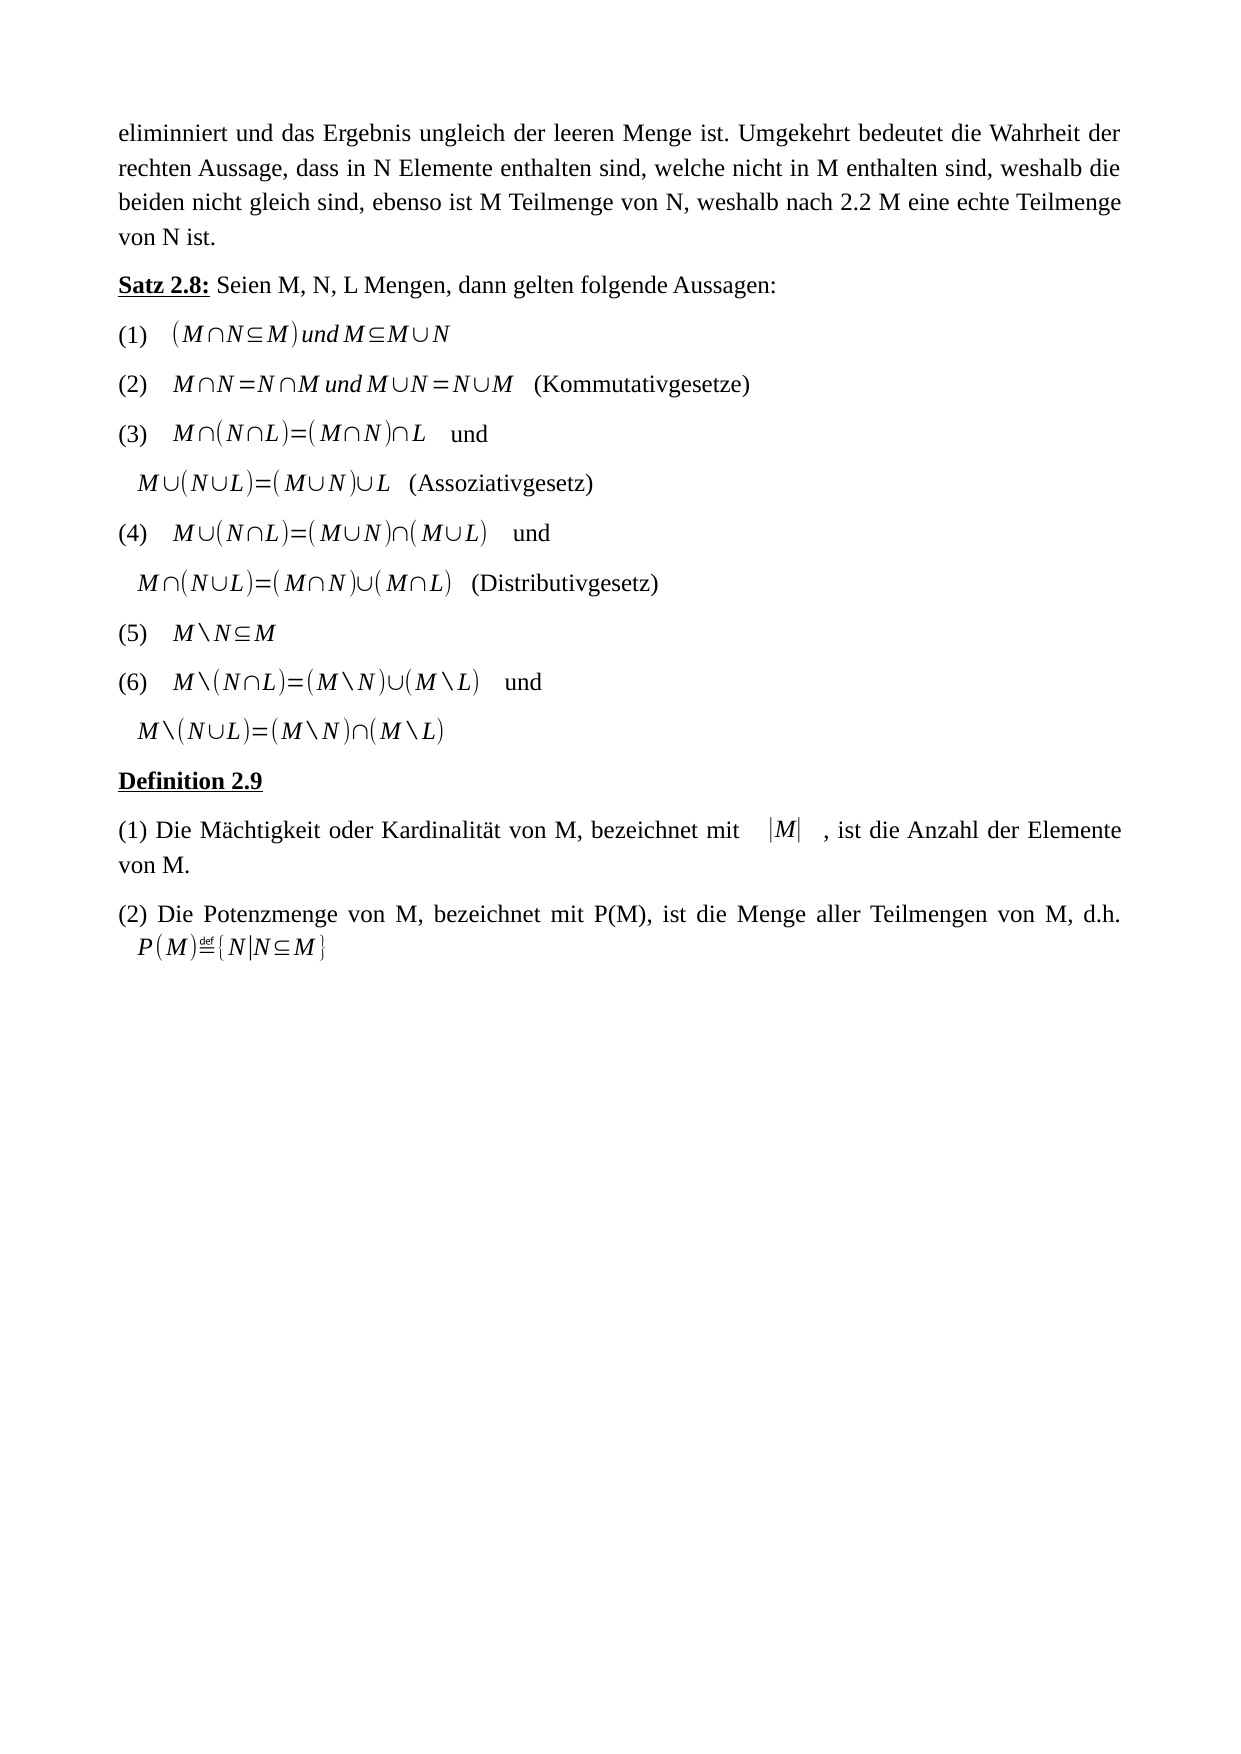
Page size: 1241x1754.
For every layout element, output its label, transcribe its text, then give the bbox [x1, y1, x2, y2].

text (5) [118, 618, 1122, 647]
text Satz 2.8: Seien M, N, L Mengen, dann gelten folgende Aussagen: [118, 271, 1122, 299]
text (Distributivgesetz) [118, 568, 1122, 598]
text (6) und [118, 667, 1122, 697]
text (Assoziativgesetz) [118, 468, 1122, 498]
text (1) Die Mächtigkeit oder Kardinalität von M, bezeichnet mit , ist die Anzahl der Elemente von M. [118, 815, 1122, 878]
text (1) [118, 320, 1122, 349]
text (4) und [118, 518, 1122, 548]
text eliminniert und das Ergebnis ungleich der leeren Menge ist. Umgekehrt bedeutet die Wahrheit der rechten Aussage, dass in N Elemente enthalten sind, welche nicht in M enthalten sind, weshalb die beiden nicht gleich sind, ebenso ist M Teilmenge von N, weshalb nach 2.2 M eine echte Teilmenge von N ist. [118, 118, 1122, 250]
text Definition 2.9 [118, 766, 1122, 795]
text (2) (Kommutativgesetze) [118, 369, 1122, 398]
text (3) und [118, 419, 1122, 448]
text (2) Die Potenzmenge von M, bezeichnet mit P(M), ist die Menge aller Teilmengen von M, d.h. [118, 899, 1122, 962]
